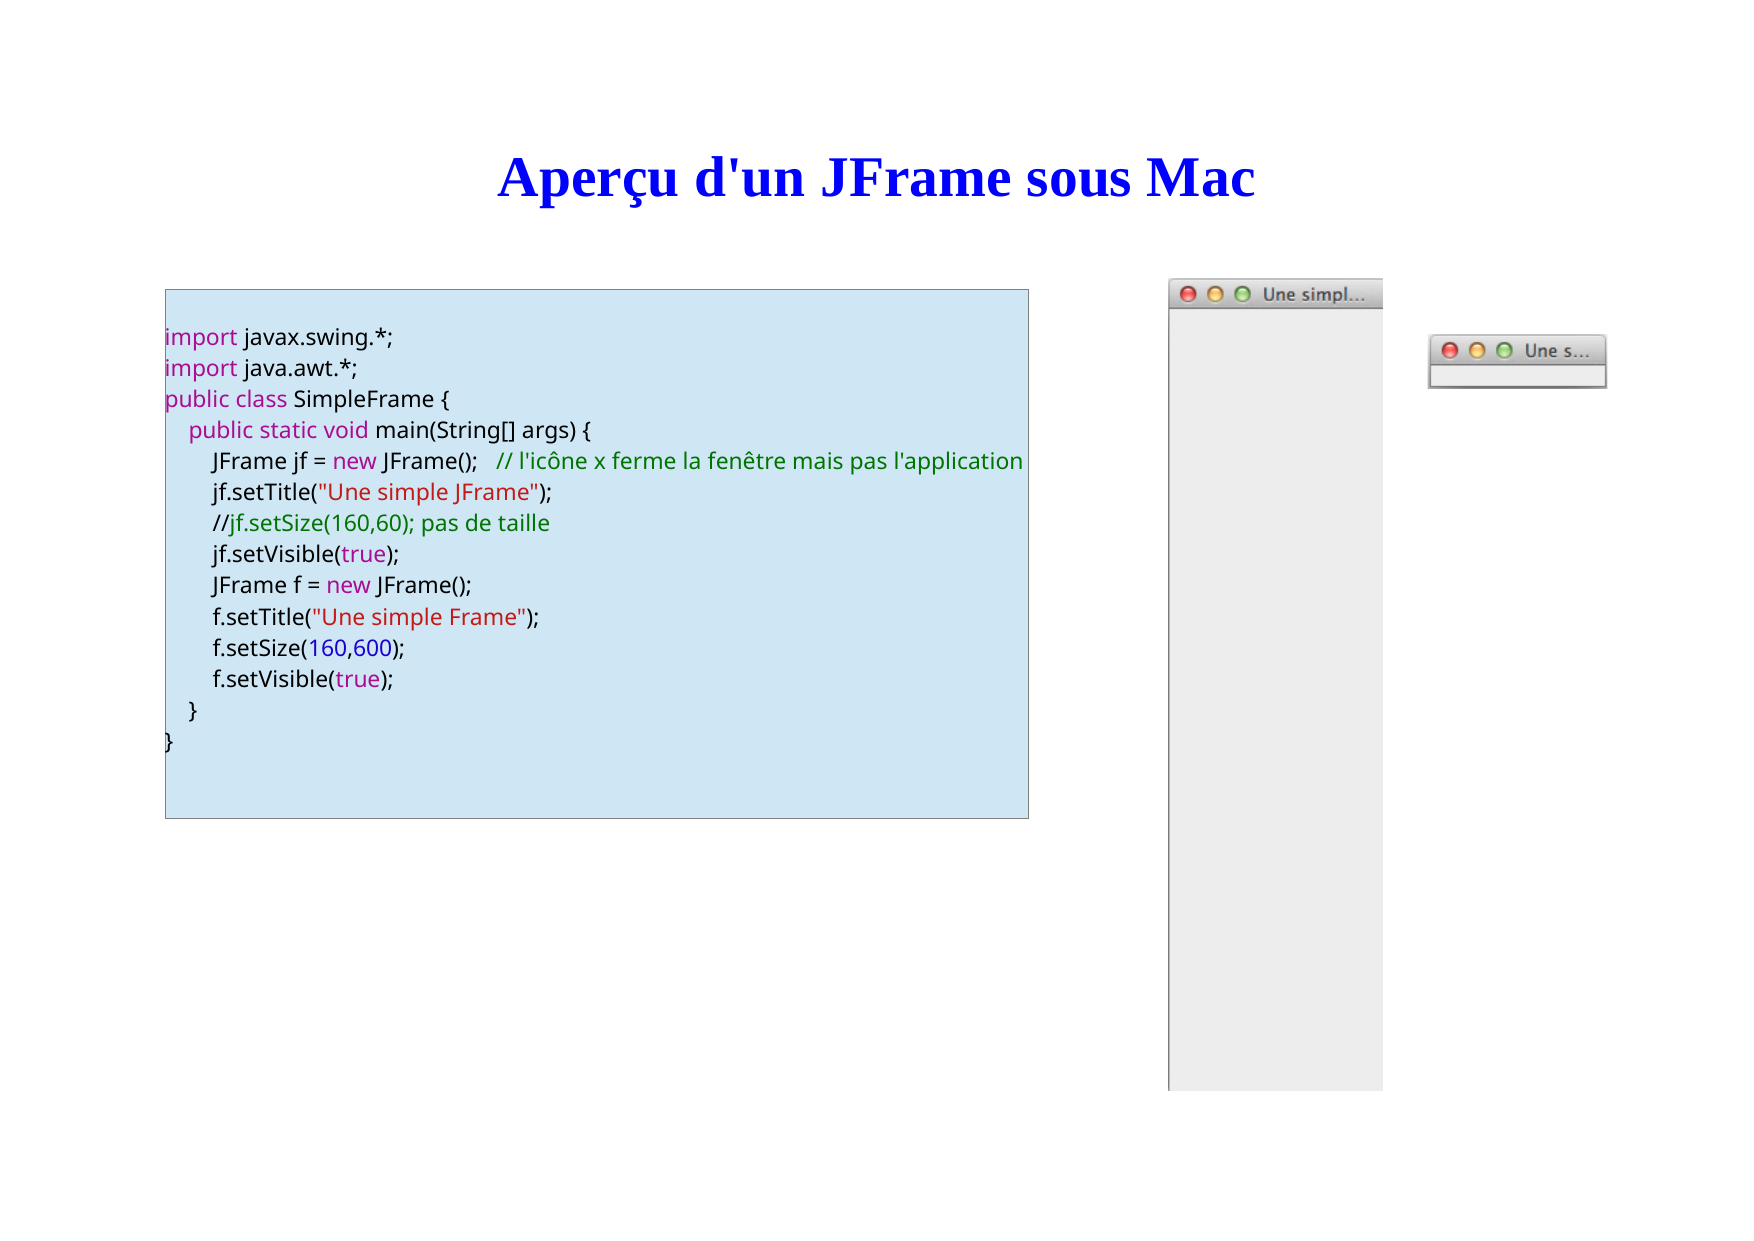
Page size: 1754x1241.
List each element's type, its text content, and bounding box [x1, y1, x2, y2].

picture [1427, 334, 1608, 389]
subtitle Aperçu d'un JFrame sous Mac [118, 143, 1636, 209]
picture [1168, 278, 1383, 1091]
